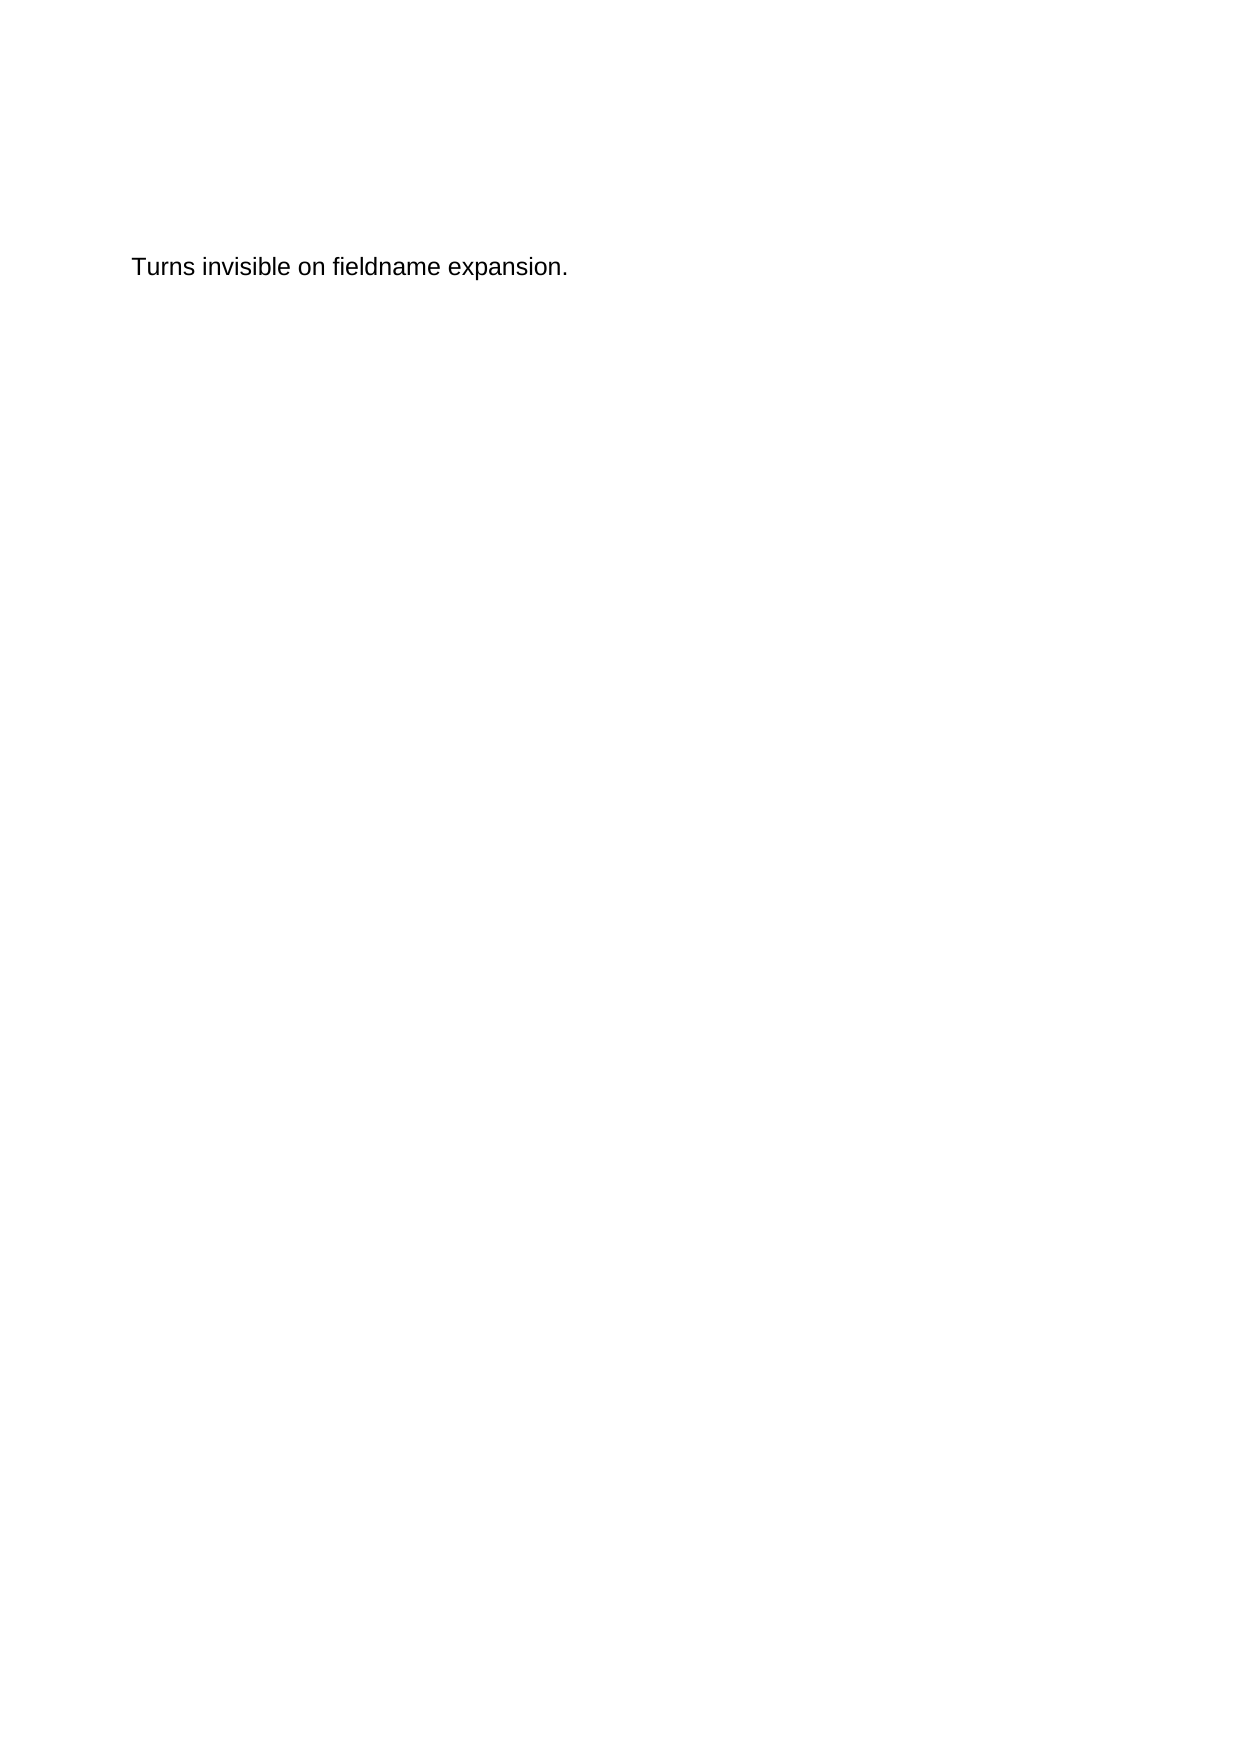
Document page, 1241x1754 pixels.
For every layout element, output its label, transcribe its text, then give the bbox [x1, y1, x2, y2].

text Turns invisible on fieldname expansion. [131, 253, 596, 281]
